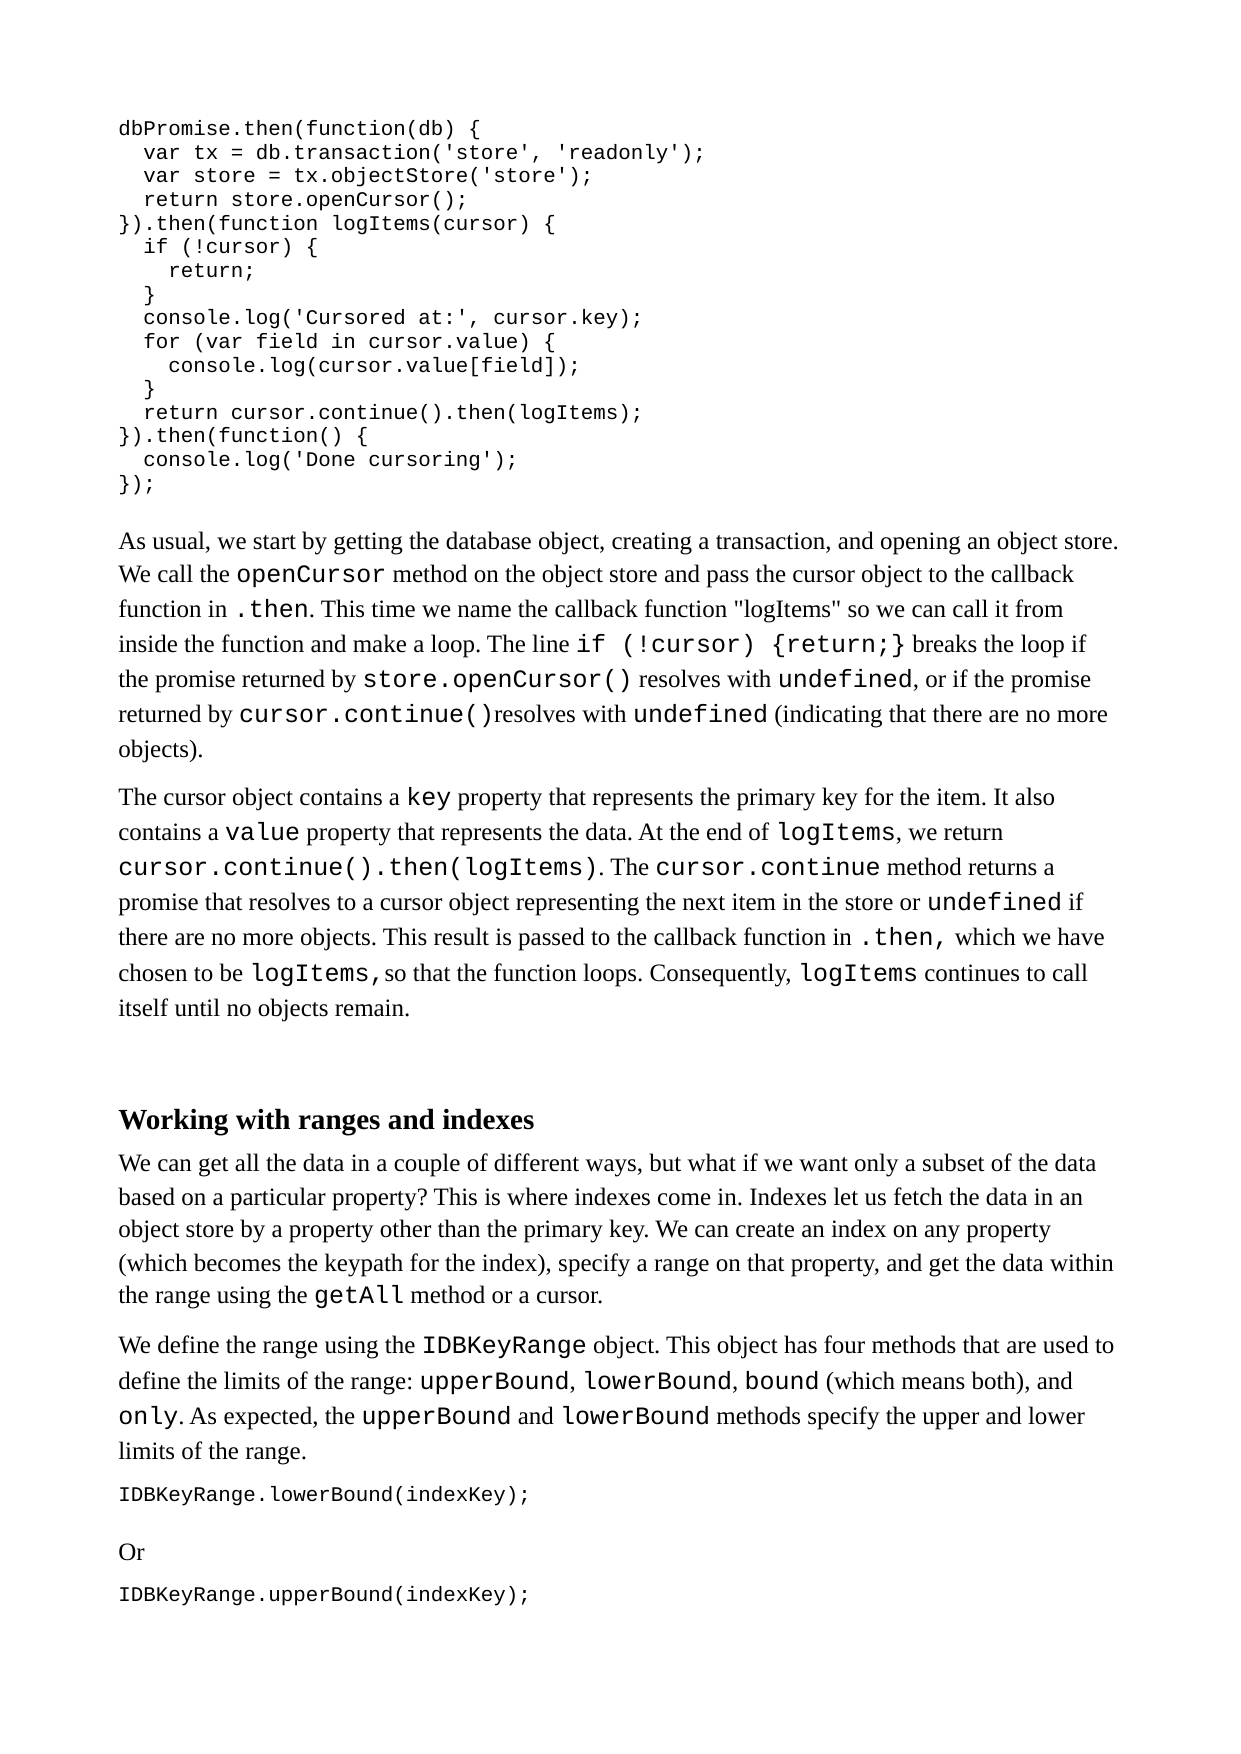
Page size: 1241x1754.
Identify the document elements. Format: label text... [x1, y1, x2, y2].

text IDBKeyRange.upperBound(indexKey); [118, 1584, 1122, 1608]
text return; [118, 260, 1122, 284]
text IDBKeyRange.lowerBound(indexKey); [118, 1483, 1122, 1507]
text }).then(function logItems(cursor) { [118, 213, 1122, 236]
text } [118, 378, 1122, 402]
text console.log('Done cursoring'); [118, 449, 1122, 473]
text console.log(cursor.value[field]); [118, 354, 1122, 378]
text return cursor.continue().then(logItems); [118, 402, 1122, 426]
text As usual, we start by getting the database object, creating a transaction, and opening an object store. We call the openCursor method on the object store and pass the cursor object to the callback function in .then. This time we name the callback function "logItems" so we can call it from inside the function and make a loop. The line if (!cursor) {return;} breaks the loop if the promise returned by store.openCursor() resolves with undefined, or if the promise returned by cursor.continue()resolves with undefined (indicating that there are no more objects). [118, 526, 1122, 763]
text We define the range using the IDBKeyRange object. This object has four methods that are used to define the limits of the range: upperBound, lowerBound, bound (which means both), and only. As expected, the upperBound and lowerBound methods specify the upper and lower limits of the range. [118, 1331, 1122, 1465]
text We can get all the data in a couple of different ways, but what if we want only a subset of the data based on a particular property? This is where indexes come in. Indexes let us fetch the data in an object store by a property other than the primary key. We can create an index on any property (which becomes the keypath for the index), specify a range on that property, and get the data within the range using the getAll method or a cursor. [118, 1148, 1122, 1311]
text var store = tx.objectStore('store'); [118, 165, 1122, 189]
text }).then(function() { [118, 426, 1122, 449]
text Or [118, 1537, 1122, 1565]
text for (var field in cursor.value) { [118, 331, 1122, 354]
text dbPromise.then(function(db) { [118, 118, 1122, 142]
text if (!cursor) { [118, 236, 1122, 260]
text }); [118, 473, 1122, 496]
text return store.openCursor(); [118, 189, 1122, 213]
text var tx = db.transaction('store', 'readonly'); [118, 142, 1122, 165]
text The cursor object contains a key property that represents the primary key for the item. It also contains a value property that represents the data. At the end of logItems, we return cursor.continue().then(logItems). The cursor.continue method returns a promise that resolves to a cursor object representing the next item in the store or undefined if there are no more objects. This result is passed to the callback function in .then, which we have chosen to be logItems,so that the function loops. Consequently, logItems continues to call itself until no objects remain. [118, 782, 1122, 1021]
text console.log('Cursored at:', cursor.key); [118, 307, 1122, 331]
text } [118, 284, 1122, 307]
subtitle Working with ranges and indexes [118, 1102, 1122, 1136]
